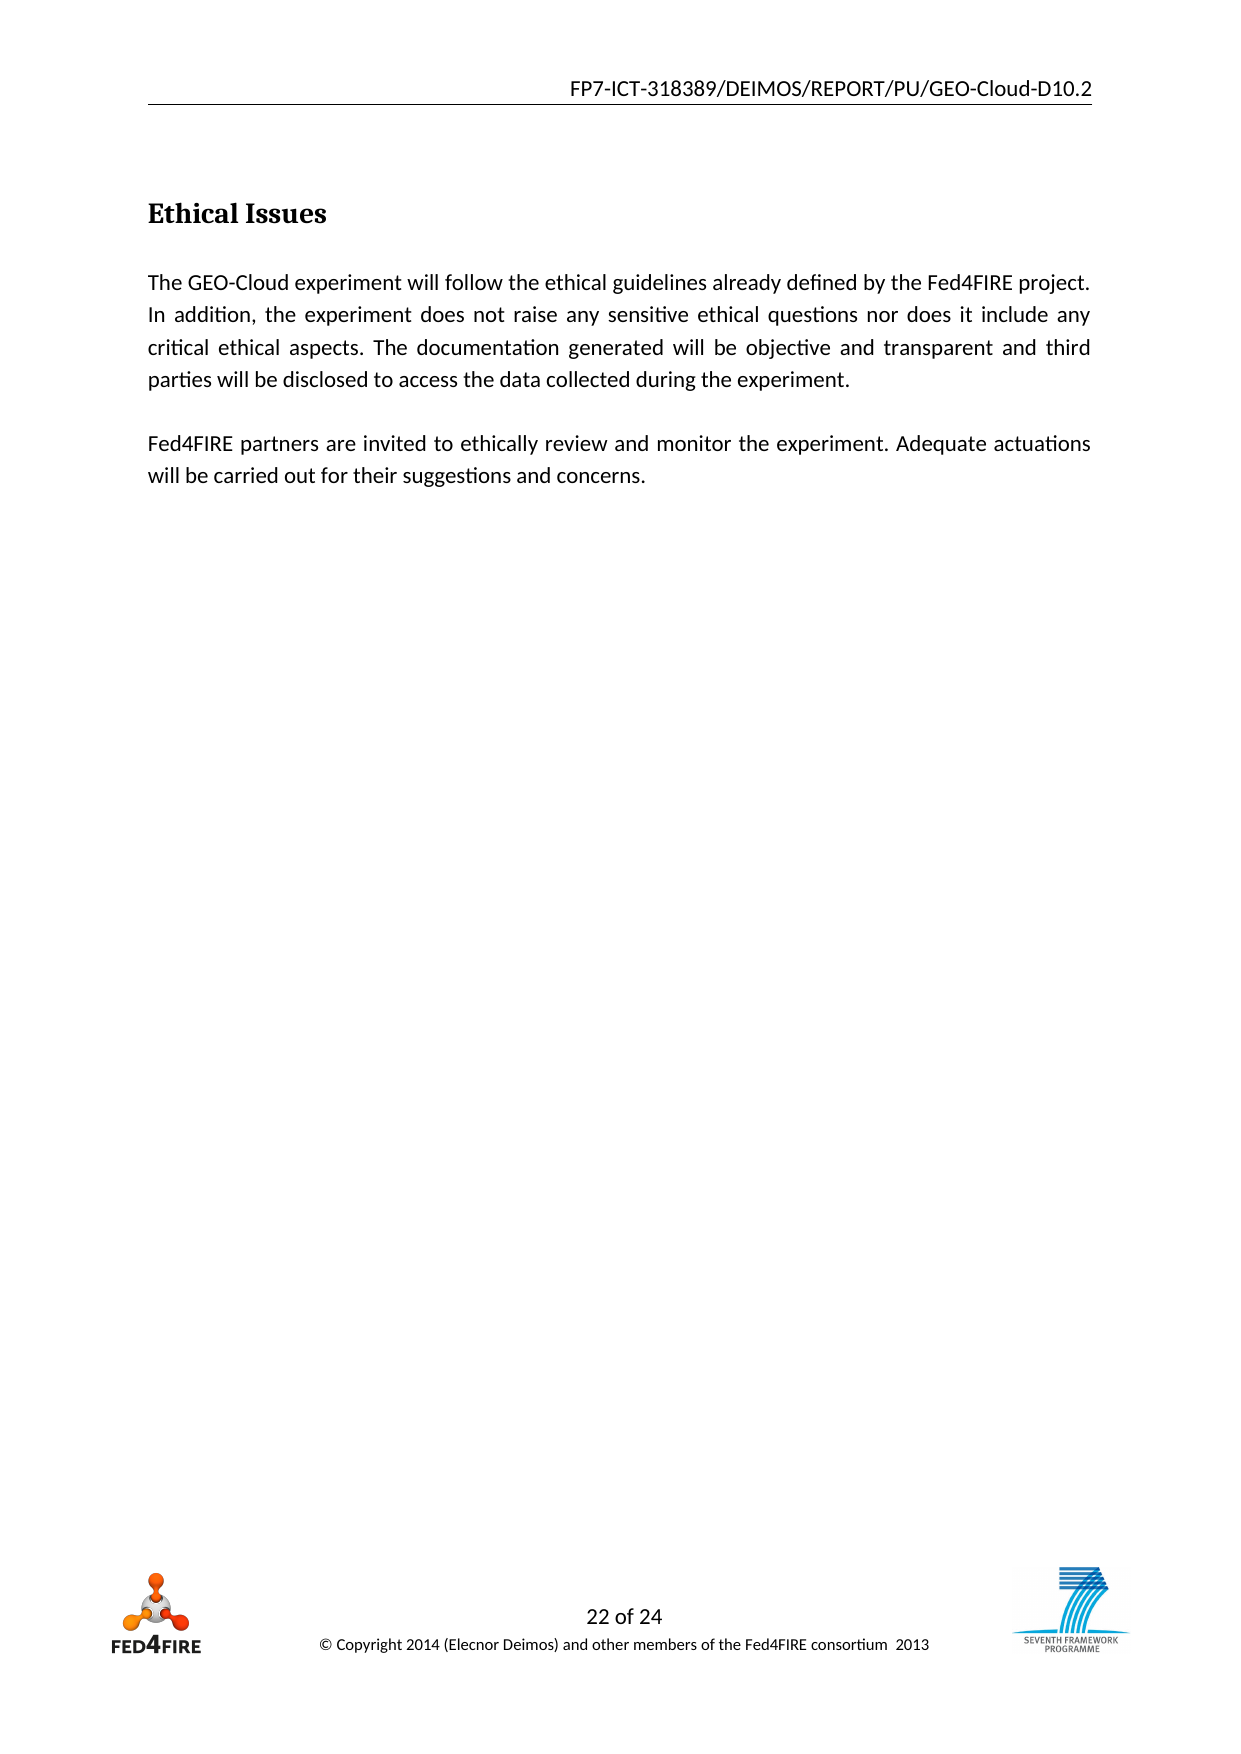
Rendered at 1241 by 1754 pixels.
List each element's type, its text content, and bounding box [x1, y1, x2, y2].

text Fed4FIRE partners are invited to ethically review and monitor the experiment. Adequate actuations will be carried out for their suggestions and concerns. [148, 429, 1092, 489]
subtitle Ethical Issues [148, 198, 1092, 231]
text The GEO-Cloud experiment will follow the ethical guidelines already defined by the Fed4FIRE project. In addition, the experiment does not raise any sensitive ethical questions nor does it include any critical ethical aspects. The documentation generated will be objective and transparent and third parties will be disclosed to access the data collected during the experiment. [148, 268, 1092, 393]
